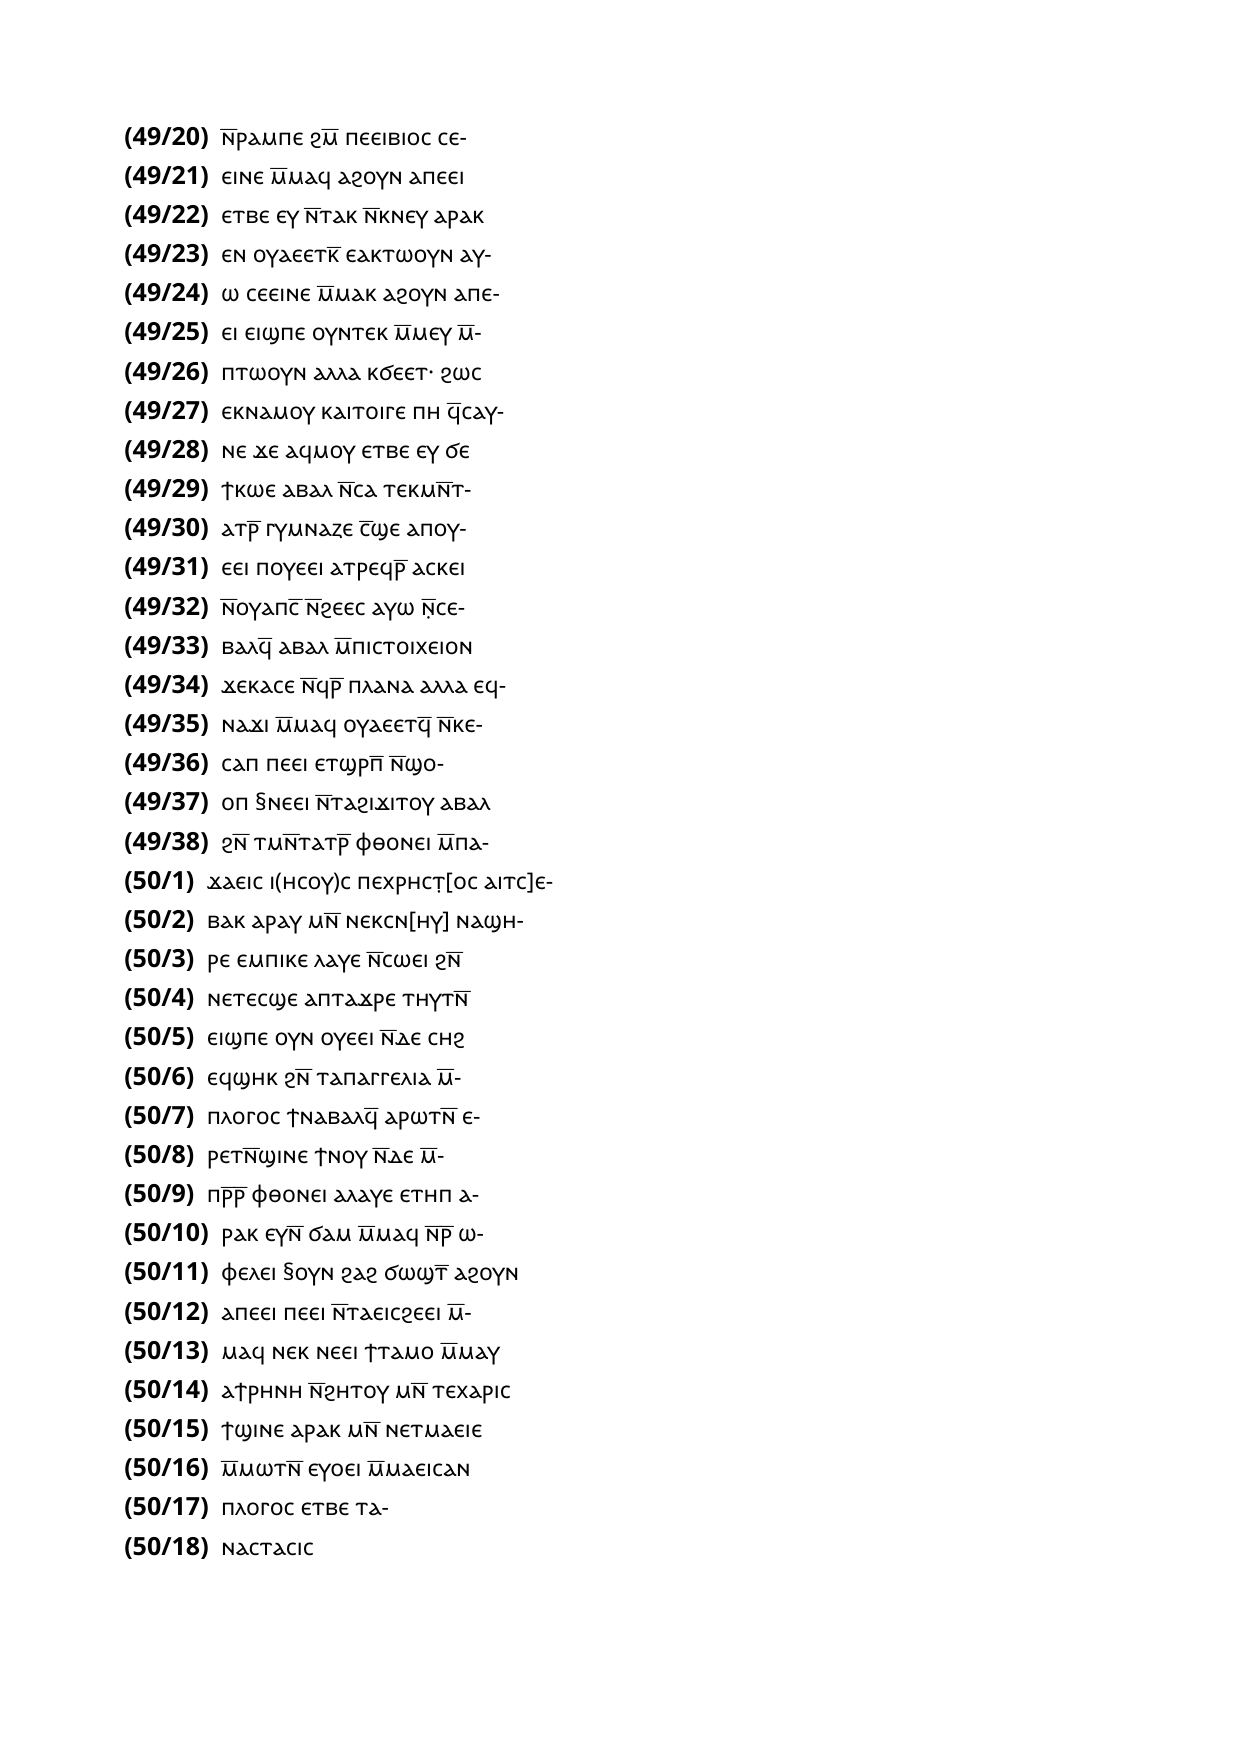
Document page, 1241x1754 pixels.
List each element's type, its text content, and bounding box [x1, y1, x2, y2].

text (43/25) §ⲟⲩⲛ ϩⲁⲉⲓⲛⲉ ⲡⲁϣⲏⲣⲉ ⲣⲏ‐ (43/26) ⲅⲓⲛⲟⲥ ⲉⲩⲱϣⲉ ⲁⲥⲃⲟ ⲁϩⲁϩ (43/27) ⲟⲩⲛⲧⲉⲩ ⲙ̅ⲙⲉⲩ ⲙ̅ⲡⲓⲥⲕⲟⲡⲟⲥ (43/28) ⲉⲩⲉⲙⲁϩⲧⲉ ⲛ̅ϩⲛ̅ⲍⲏⲧⲏⲙⲁ (43/29) ⲉⲩϣⲁⲁⲧ ⲙ̅ⲡⲉⲩⲃⲱⲗ ⲁⲩⲱ (43/30) ⲉⲩϣⲁⲛⲙⲉⲉⲧⲉ ⲁⲛⲉⲉⲓ ϣⲁⲩ‐ (43/31) ⲙⲉⲩⲉ ⲁϩⲛ̅ⲙⲛ̅ⲧⲛⲁϭ ⲛ̅ϩⲣⲏ‐ (43/32) ⲓ̈ ⲛ̅ϩⲏⲧⲟⲩ ⲛ̅ϯⲙⲉⲩⲉ ⲛ̅ⲇⲉ ⲉⲛ (43/33) ϫⲉ ⲁⲩⲁϩⲉ ⲁⲣⲉⲧⲟⲩ ⲙ̅ⲫⲟⲩⲛ ⲙ̅‐ (43/34) ⲡⲗⲟⲅⲟⲥ ⲛ̅ⲧⲙⲏⲉ ⲉⲩϣⲓⲛⲉ (43/35) ⲛ̅ϩⲟⲩⲟ ⲁⲡⲉⲩⲙ̅ⲧⲁⲛ ⲡⲉⲉⲓ (43/36) ⲛ̅ⲧⲁϩⲛ̅ϫⲓⲧϥ̅ ϩⲓⲧⲙ̅ ⲡⲛ̅ⲥⲱⲧ‐ (43/37) ⲏⲣ ⲡⲛ̅ϫⲁⲉⲓⲥ ⲡⲉⲭⲣⲏⲥⲧⲟⲥ (44/1) ⲛ̅ⲧⲁϩⲛ̅ϫⲓⲧϥ̅ ⲛ̅ⲧⲁⲣⲉⲛⲥⲟⲩ‐ (44/2) ⲱⲛ ⲧⲙⲏⲉ ⲁⲩⲱ ⲁⲛⲙ̅ⲧⲁⲛ (44/3) ⲙ̅ⲙⲁⲛ ⲁϩⲣⲏⲓ̈ ⲁϫⲱⲥ ⲁⲗⲗⲁ (44/4) ⲉⲡⲉⲓⲇⲏ ⲉⲕϣⲓⲛⲉ ⲙ̅ⲙⲁⲛ (44/5) ⲁⲡⲉⲧⲉϣϣⲉ ϩⲛ̅ ⲟⲩϩⲗⲁϭ (44/6) ⲉⲧⲃⲉ ⲧⲁⲛⲁⲥⲧⲁⲥⲓⲥ ϯⲥϩⲉ‐ (44/7) ⲉⲓ ⲛⲉⲕ ϫⲉ ⲟⲩⲁⲛⲁⲅⲕⲁⲓⲟⲛ (44/8) ⲧⲉ ⲁⲩⲱ ⲟⲩⲛ ϩⲁϩ ⲙ̅ⲙⲉⲛ ⲟ‐ (44/9) ⲉⲓ ⲛ̅ⲁⲡⲓⲥⲧⲟⲥ ⲁⲣⲁⲥ ϩⲛ̅ⲕⲟⲩ‐ (44/10) ⲉⲓ ⲛ̅ⲇⲉ ⲛⲉⲧϭⲓⲛⲉ ⲙ̅ⲙⲁⲥ (44/11) ⲉⲧⲃⲉ ⲡⲉⲉⲓ ⲙⲁⲣⲉⲡⲗⲟⲅⲟⲥ (44/12) ϣⲱⲡⲉ ⲛⲉⲛ ⲉⲧⲃⲏⲧⲥ §ⲛ̣̅‐ (44/13) ⲧ̣ⲁϩⲁⲡϫⲁⲉⲓⲥ ⲣ̅ ⲭⲣⲱ ⲛ̅ⲉϣ (44/14) ⲛ̅ϩⲉ ⲛ̅ⲛ̅ϩⲃⲏⲩⲉ ⲉϥϣⲟ‐ (44/15) ⲟⲡ ϩⲛ̅ ⲥⲁⲣⲝ ⲁⲩⲱ ⲛ̅ⲧⲁ‐ (44/16) ⲣⲉϥⲟⲩⲁⲛϩϥ̅ ⲁⲃⲁⲗ ⲉⲩϣⲏ‐ (44/17) ⲣⲉ ⲛ̅ⲛⲟⲩⲧⲉ ⲡⲉ ⲁϥϩⲙⲁϩⲉ (44/18) ϩⲛ̅ ⲡⲓⲧⲟⲡⲟⲥ ⲡⲉⲉⲓ ⲉⲧⲕϩ‐ (44/19) ⲙⲁⲥⲧ̅ ⲛ̅ϩⲏⲧϥ̅ ⲉϥϣⲉϫⲉ (44/20) ⲁⲡⲛⲟⲙⲟⲥ ⲛ̅ⲧⲫⲩⲥⲓⲥ ⲉⲉⲓϫⲟⲩ (44/21) ⲛ̅ⲇⲉ ⲙ̅ⲙⲁϥ ϫⲉ ⲡⲙⲟⲩ· ⲡϣⲏ‐ (44/22) ⲣⲉ ⲛ̅ⲇⲉ ⲙ̅ⲡⲛⲟⲩⲧⲉ ⲣⲏⲅⲓⲛⲉ (44/23) ⲛⲉⲩϣⲏⲣⲉ ⲛ̅ⲣⲱⲙⲉ ⲡⲉ ⲁⲩ‐ (44/24) ⲱ ⲛⲉϥⲉⲙⲁϩⲧⲉ ⲁⲣⲁⲩ ⲙ̅ⲡⲉ‐ (44/25) ⲥⲛⲉⲩ ⲉⲩⲛ̅ⲧⲉϥ̅ ⲙ̅ⲙⲉⲩ ⲛ̅ⲧ‐ (44/26) ⲙⲛ̅ⲧⲣⲱⲙⲉ ⲙⲛ̅ ⲧⲙⲛ̅ⲧⲛⲟⲩ‐ (44/27) ⲧⲉ ϫⲉⲕⲁⲥⲉ ⲉϥⲛⲁϫⲣⲟ ⲙ̅ⲙⲉⲛ (44/28) ⲁⲡⲙⲟⲩ ⲁⲃⲁⲗ ϩⲓⲧⲙ̅ ⲡⲧⲣϥ̅‐ (44/29) ϣⲱⲡⲉ ⲛ̅ϣⲏⲣⲉ ⲛ̅ⲛⲟⲩⲧⲉ (44/30) ϩⲓⲧⲟⲟⲧϥ̅ ⲇⲉ ⲙ̅ⲡϣⲏⲣⲉ ⲙ̅‐ (44/31) ⲡⲣⲱⲙⲉ ⲉⲣⲉⲧⲁⲡⲟⲕⲁⲧⲁⲥⲧⲁ‐ (44/32) ⲥⲓⲥ ⲛⲁϣⲱⲡⲉ ⲁϩⲟⲩⲛ ⲁⲡ‐ (44/33) ⲡⲗⲏⲣⲱⲙⲁ ⲉⲡⲉⲓⲇⲏ ⲛ̅ϣⲁ‐ (44/34) ⲣⲡ̅ ⲉϥϣⲟⲟⲡ ⲁⲃⲁⲗ ϩⲙ̅ ⲡⲥⲁ ⲛ‐ (44/35) ⲧⲡⲉ ⲛ̅ⲥⲡⲉⲣⲙⲁ ⲛ̅ⲧⲙⲏⲉ ⲉⲙ‐ (44/36) ⲡⲁⲧⲉϯⲥⲩⲥⲧⲁⲥⲓⲥ ϣⲱⲡⲉ (44/37) ϩⲛ̅ ⲧⲉⲉⲓ ⲁϩⲛ̅ⲙⲛ̅ⲧϫⲁⲉⲓⲥ ⲙⲛ̅ (44/38) ϩⲛ̅ⲙⲛ̅ⲧⲛⲟⲩⲧⲉ ϣⲱⲡⲉ ⲉⲛⲁ‐ (44/39) ϣⲱⲟⲩ §ϯⲥⲁⲩⲛⲉ ϫⲉ ⲉⲉⲓⲧⲉⲩⲟ (45/1) ⲙ̅ⲡⲃⲱⲗ ϩⲛ̅ ϩⲛ̅ϩⲃⲏⲩⲉ ⲛ̅‐ (45/2) ⲇⲩⲥⲕⲟⲗⲟⲛ ⲁⲗⲗⲁ ⲙⲛ̅ ⲗⲁⲩⲉ ⲛ̅‐ (45/3) ⲇⲩⲥⲕⲟⲗⲟⲛ ϣⲟⲟⲡ ϩⲙ̅ ⲡⲗⲟ‐ (45/4) ⲅⲟⲥ ⲛ̅ⲧⲙⲏⲉ ⲁⲗⲗⲁ ⲉⲡⲉⲓⲇⲏ {ⲉ‐ (45/5) ⲧⲣⲉ}ⲡⲃⲱⲗ ⲛ̅ⲧⲁϥⲉⲓ ⲁⲃⲁⲗ ⲁ‐ (45/6) ⲧⲙⲏⲧⲉ ⲁⲧⲙ̅ⲕⲉ ⲗⲁⲩⲉ ⲉϥϩⲏⲡ (45/7) ⲁⲗⲗⲁ ⲁⲧⲣⲉϥⲟⲩⲱⲛϩ̅ ⲁⲃⲁⲗ (45/8) ⲙ̅ⲡⲧⲏⲣϥ̅ ϩⲁⲡⲗⲱⲥ ⲉⲧⲃⲉ ⲡ‐ (45/9) ϣⲱⲡⲉ ⲡⲃⲱⲗ ⲁⲃⲁⲗ ⲙ̅ⲙⲉⲛ (45/10) ⲙ̅ⲡⲡⲉⲑⲁⲩ ⲡⲟⲩⲱⲛϩ̅ ⲇⲉ ⲁ‐ (45/11) ⲃⲁⲗ ⲙ̅ⲡⲉⲧⲥⲁⲧⲡ̅· ⲧⲉⲉⲓ ⲧⲉ (45/12) ⲧⲡⲣⲟⲃⲟⲗⲏ ⲛ̅ⲧⲙⲏⲉ ⲙⲛ̅ ⲡⲉ‐ (45/13) ⲡⲛⲉⲩⲙⲁ ⲧⲉⲭⲁⲣⲓⲥ ⲧⲁ ⲧⲙⲏ̣‐ (45/14) ⲉ ⲧⲉ §ⲡⲥⲱⲧⲏⲣ ⲁϥⲱⲙⲛ̅ⲕ ⲙ̅‐ (45/15) ⲡⲙⲟⲩ ⲛ̅ⲕⲏⲡ ⲉⲛ ⲁⲣ̅ ⲁⲧⲥⲁⲩⲛⲉ (45/16) ⲁϥⲕⲱⲉ ⲛ̅ⲅⲁⲣ ⲁϩⲣⲏⲓ̈ ⲙ̅ⲡⲕⲟ‐ (45/17) ⲥⲙⲟⲥ ⲉϣⲁϥⲧⲉⲕⲟ ⲁϥϣϥ̅ⲧ[ϥ] (45/18) ⲁϩⲟⲩⲛ ⲁⲩⲁⲓⲱⲛ ⲛ̅ⲁⲧⲧⲉⲕⲟ (45/19) ⲁⲩⲱ ⲁϥⲧⲟⲩⲛⲁⲥϥ̅ ⲉⲁϥⲱ‐ (45/20) ⲙⲛ̅ⲕ ⲙ̅ⲡⲉⲧⲟⲩⲁⲛϩ̅ ⲁⲃⲁⲗ (45/21) ⲁⲃⲁⲗ ϩⲓⲧⲟⲟⲧϥ̅· ⲙ̅ⲡⲁⲧⲛⲉⲩ (45/22) ⲁⲣⲁϥ ⲁⲩⲱ ⲁϥϯ ⲛⲉⲛ ⲛ̅‐ (45/23) ⲧⲉϩⲓⲏ ⲛ̅ⲧⲛ̅ⲙⲛ̅ⲧⲁⲧⲙⲟⲩ ⲧⲟ‐ (45/24) ⲧⲉ ϭⲉ ⲛ̅ⲑⲉ ⲛ̅ⲧⲁϩⲁⲡⲁⲡⲟⲥⲧⲟ‐ (45/25) ⲗⲟⲥ ϫⲟⲟϥ ϫⲉ ⲁⲛϣⲡ̅ ϩⲓⲥⲉ (45/26) ⲛⲙ̅ⲙⲉϥ ⲁⲩⲱ ⲁⲛⲧⲱⲱⲛ (45/27) ⲛⲙ̅ⲙⲉϥ ⲁⲩⲱ ⲁⲛⲃⲱⲕ ⲁⲧⲡⲉ (45/28) ⲛⲙ̅ⲙⲉϥ ⲉⲓϣⲡⲉ ⲧⲛ̅ϣⲟ‐ (45/29) ⲟⲡ ⲛ̅ⲇⲉ ⲉⲛⲟⲩⲁⲛϩ̅ ⲁⲃⲁⲗ ϩⲙ̅ (45/30) ⲡⲓⲕⲟⲥⲙⲟⲥ ⲉⲛⲣ̅ ⲫⲟⲣⲉⲓ ⲙ̅‐ (45/31) ⲙⲁϥ ⲉⲛϣⲟⲟⲡ ⲛ̅ⲁⲕⲧⲓⲛ (45/32) ⲙ̅ⲡⲉⲧⲙ̅ⲙⲉⲩ ⲁⲩⲱ ⲉⲩⲉ‐ (45/33) ⲙⲁϩⲧⲉ ⲙ̅ⲙⲁⲛ ⲁⲃⲁⲗ ϩⲓⲧⲟ‐ (45/34) ⲟⲧϥ̅ ϣⲁ ⲡⲛ̅ϩⲱⲧⲡ ⲉⲧⲉ ⲡⲉ‐ (45/35) ⲉⲓ ⲡⲉ ⲡⲉⲛⲙⲟⲩ ϩⲙ̅ ⲡⲉⲉⲓⲃⲓ‐ (45/36) ⲟⲥ ⲉⲩⲥⲱⲕ ⲙ̅ⲙⲁⲛ ⲁⲧⲡⲉ ⲁ‐ (45/37) ⲃⲁⲗ ϩⲓⲧⲟⲟⲧϥ̅ ⲛ̅ⲑⲉ ⲛ̅ⲛⲓⲁⲕⲧⲓⲛ (45/38) ϩⲓⲧⲙ̅ ⲡⲣⲏ ⲉⲛⲥⲉⲉⲙⲁϩⲧⲉ ⲙ̅‐ (45/39) ⲙⲁⲛ ⲉⲛ ϩⲓⲧⲛ̅ ⲗⲁⲩⲉ ⲧⲉⲉⲓ ⲧⲉ (45/40) ⲧⲁⲛⲁⲥⲧⲁⲥⲓⲥ ⲛ̅ⲡⲛⲉⲩⲙⲁ‐ (46/1) ⲧⲓⲕⲏ ⲉⲥⲱⲙⲛ̅ⲕ ⲛ̅ⲧⲯⲩⲭⲓⲕⲏ (46/2) ϩⲟⲙⲟⲓⲱⲥ ⲙⲛ̅ ⲧⲕⲉⲥⲁⲣⲕⲓⲕⲏ (46/3) §ⲉⲓϣⲡⲉ ⲟⲩⲛ ⲟⲩⲉⲉⲓ ⲛ̅ⲇⲉ ⲉⲙϥ̅‐ (46/4) ⲡⲓⲥⲧⲉⲩⲉ ⲉⲛ ⲙⲛ̅ⲧⲉϥ ⲙ̅ⲙⲉⲩ ⲙ̅‐ (46/5) ⲡⲣ̅ ⲡⲉⲓⲑⲉ· ⲡⲧⲟⲡⲟⲥ ⲅⲁⲣ ⲛ̅ⲧⲡⲓ‐ (46/6) ⲥⲧⲓⲥ ⲡⲉ ⲡⲁϣⲏⲣⲉ ⲁⲩⲱ ⲡⲁ ⲡⲣ̣̅ (46/7) ⲡⲉⲓⲑⲉ ⲉⲛ ⲡⲉ ⲡⲉⲧⲙⲁⲁⲩⲧ ⲛⲁ‐ (46/8) ⲧⲱⲱⲛ ⲁⲩⲱ ⲟⲩⲛ ⲡⲉⲧⲣ̅ ⲡⲓⲥⲧⲉⲩ‐ (46/9) ⲉ ϩⲛ̅ ⲛ̅ⲫⲓⲗⲟⲥⲟⲫⲟⲥ ⲉⲧⲛ̅ⲛⲓⲙⲁ (46/10) ⲁⲗⲗⲁ ϥ̅ⲛⲁⲧⲱⲱⲛ ⲁⲩⲱ ⲡⲫⲓⲗⲟ‐ (46/11) ⲥⲟⲫⲟⲥ ⲉⲧⲛ̅ⲛⲓⲙⲁ ⲙ̅ⲡⲱⲣ ⲁⲧⲣⲉϥ‐ (46/12) ⲡⲓⲥⲧⲉⲩⲉ ⲟⲩⲣⲉϥⲕⲧⲟ ⲙ̅ⲙⲁϥ ⲟⲩ‐ (46/13) [ⲁ]ⲉ̣ⲉⲧϥ̅ ⲁⲩⲱ ⲉⲧⲃⲉ ⲧⲛ̅ⲡⲓⲥⲧⲓⲥ (46/14) [ⲁ]ϩⲛ̅ⲥⲟⲩⲛ̅ ⲡϣⲏⲣⲉ ⲛ̅ⲅⲁⲣ ⲙ̅‐ (46/15) ⲡⲣⲱⲙⲉ ⲁⲩⲱ ⲁϩⲛ̅ⲡⲓⲥⲧⲉⲩⲉ (46/16) ϫⲉ ⲁϥⲧⲱⲟⲩⲛ ⲁⲃⲁⲗ ϩⲛ̅ ⲛⲉⲧ‐ (46/17) ⲙⲁⲟⲩⲧ ⲁⲩⲱ ⲡⲉⲉⲓ ⲡⲉⲧⲛ̅ϫⲟⲩ (46/18) ⲙ̅ⲙⲁϥ ϫⲉ ⲁϥϣⲱⲡⲉ ⲛ̅ⲃⲱⲗ (46/19) ⲁⲃⲁⲗ ⲙ̅ⲡⲙⲟⲩ ϩⲱⲥ ⲟⲩⲛⲁϭ (46/20) ⲡⲉ →ⲡ←ⲉⲧⲟⲩⲣ̅ ⲡⲓⲥⲧⲉⲩⲉ ⲁⲣⲁϥ̅ ϩⲛ̅‐ (46/21) ⲛⲁⲧ ⲛⲉ ⲛⲉⲧⲣ̅ ⲡⲓⲥⲧⲉⲩⲉ §ⲛ̅ϥⲛⲁ‐ (46/22) ⲧⲉⲕⲟ ⲉⲛ ⲛ̅ϭⲓ ⲡⲙⲉⲩⲉ ⲛ̅ⲛⲉ‐ (46/23) ⲧⲟⲩⲁϫ ⲛ̅ϥⲛⲁⲧⲉⲕⲟ ⲉⲛ ⲛ̅ϭⲓ (46/24) ⲡⲛⲟⲩⲥ ⲛ̅ⲛⲉⲧⲁϩⲥⲟⲩⲱⲱⲛϥ̅ (46/25) ⲉⲧⲃⲉ ⲡⲉⲉⲓ ⲧⲛ̅ⲥⲁⲧⲡ ⲁϩⲟⲩⲛ (46/26) ⲁⲡⲟⲩϫⲉⲉⲓ ⲙⲛ̅ ⲡⲥⲱⲧⲉ ⲉ‐ (46/27) ⲁϩⲟⲩⲧⲁϣⲛ̅ ϫⲓⲛ ⲛ̅ϣⲁⲣⲡ̅ (46/28) ⲁⲧⲣ̅ⲛⲧⲙ̅·ϩⲁⲉⲓⲉ ϩⲛ̅ ⲧⲙⲛ̅ⲧ‐ (46/29) ⲁⲑⲏⲧ ⲛ̅ⲛⲉⲧⲟⲉⲓ ⲛ̅ⲁⲧⲥⲁⲩⲛⲉ (46/30) ⲁⲗⲗⲁ ⲉⲛⲁⲉⲓ ⲁϩⲟⲩⲛ ⲁⲧⲙⲛ̅ⲧ‐ (46/31) ⲣⲙ̣̅〈ⲛ〉ϩⲏⲧ ⲛ̅ⲛⲉⲧⲁϩⲥⲟⲩⲱⲛ ⲧ‐ (46/32) ⲙⲏⲉ ⲧⲙⲏⲉ ϭⲉ ⲉⲧⲟⲩⲣⲁⲉⲓⲥ ⲁ‐ (46/33) ⲣⲁⲥ ⲙⲛ̅ ϣϭⲁⲙ ⲛ̅ⲕⲁⲁⲥ ⲁ‐ (46/34) ⲃⲁⲗ ⲟⲩⲧⲉ ⲛⲉⲥϣⲱⲡⲉ ⲟⲩ‐ (46/35) ϫⲱⲣⲉ ⲡⲉ 〈ⲡ〉ⲥⲩⲥⲧⲏⲙⲁ ⲙ̅ⲡ‐ (46/36) ⲡⲗⲏⲣⲱⲙⲁ ⲟⲩⲕⲟⲩⲉⲓ ⲡⲉ ⲡⲉⲛ‐ (46/37) ⲧⲁϩⲃⲱⲗ ⲁⲃⲁⲗ ⲁϥϣⲱⲡⲉ (46/38) ⲙ̅ⲕⲟⲥⲙⲟⲥ ⲡⲧⲏⲣϥ̅ ⲛ̅ⲇⲉ ⲡⲉ (46/39) ⲡⲉⲧⲟⲩⲉⲙⲁϩⲧⲉ ⲙ̅ⲙⲁϥ ⲙ̣ⲡ̣ⲉ̣ϥ‐ (47/1) ϣⲱⲡⲉ ⲛⲉϥϣⲟⲟⲡ ⲡⲉ ϩⲱⲥ‐ (47/2) ⲧⲉ ⲙ̅ⲡⲱⲣ ⲁⲣ̅ ⲇⲓⲥⲧⲁⲍⲉ ⲉⲧⲃⲉ (47/3) ⲧⲁⲛⲁⲥⲧⲁⲥⲓⲥ ⲡⲁϣⲏⲣⲉ ⲣⲏⲅⲓⲛⲉ (47/4) ⲉⲓϣⲡⲉ ⲛⲉⲕϣⲟⲟⲡ ⲛ̅ⲅⲁⲣ ⲉⲛ (47/5) ϩⲛ̅ ⲥⲁⲣⲝ ⲁⲕϫⲓ ⲥⲁⲣⲝ ⲛ̅ⲧⲁⲣⲉⲕ‐ (47/6) ⲉⲓ ⲁϩⲟⲩⲛ ⲁⲡⲓⲕⲟⲥⲙⲟⲥ ⲉⲧⲃⲉ (47/7) ⲉⲩ ⲛ̅ⲕⲛⲁϫⲓ ⲉⲛ ⲛ̅ⲧⲥⲁⲣⲝ ⲉⲕϣⲁⲛ‐ (47/8) ⲃⲱⲕ ⲁϩⲣⲏⲓ̈ ⲁϩⲟⲩⲛ ⲁⲡⲁⲓⲱⲛ (47/9) ⲡⲉⲧⲥⲁⲧⲡ̅ ⲁⲧⲥⲁⲣⲝ ⲡⲉⲧϣⲟ‐ (47/10) ⲟⲡ ⲛⲉⲥ ⲛ̅ⲁⲓⲧⲓⲟⲥ ⲙ̅ⲡⲱⲱⲛϩ̅ (47/11) ⲡⲉⲧϣⲱⲡⲉ ⲉⲧⲃⲏⲧⲕ̅ ⲙⲏ ⲙ̅‐ (47/12) ⲡⲱⲕ ⲉⲛ ⲡⲉ ⲡⲉⲧⲉ ⲡⲱⲕ ⲡⲉ (47/13) ⲙⲏ ⲛ̅ϥϣⲟⲟⲡ ⲉⲛ ⲛⲙ̅ⲙⲉⲕ̣ (47/14) ⲁⲗⲗⲁ ⲉⲕⲛ̅ⲛⲓⲙⲁ ⲉⲩ ⲡⲉ ⲉⲧⲕ‐ (47/15) ϣⲁⲁⲧ ⲙ̅ⲙⲁϥ ⲡⲉⲉⲓ ⲡⲉ ⲛ̅ⲧⲁ‐ (47/16) ⲕⲣ̅ ⲥⲡⲟⲩⲇⲁⲍⲉ ⲁⲥⲃⲟ ⲁⲣⲁϥ (47/17) §ⲡⲭⲟⲣⲓⲟⲛ ⲙ̅ⲡⲥⲱⲙⲁ ⲉⲧⲉ ⲡⲉ‐ (47/18) ⲉⲓ ⲡⲉ ⲧⲙⲛ̅ⲧϩⲗ̅ⲗⲟ ⲁⲩⲱ· ⲕ‐ (47/19) ϣⲟⲟⲡ ⲛ̅ⲧⲉⲕⲟ ⲟⲩⲛⲧⲉⲕ ⲙ̅‐ (47/20) ⲙⲉⲩ ⲛ̅ⲧⲁⲡⲟⲩⲥⲓⲁ ⲛ̅ⲟⲩϩⲏⲩ (47/21) ⲛ̅ⲕⲛⲁϯ ⲛ̅ⲅⲁⲣ ⲉⲛ ⲙ̅ⲡⲉⲧ‐ (47/22) ⲥⲁⲧⲡ ⲉⲕϣⲁⲛⲃⲱⲕ· ⲡⲉⲑⲁⲩ (47/23) ⲟⲩⲛⲧⲉϥ ⲙ̅ⲙⲉⲩ ⲙ̅ⲡϭⲱϫⲃ̅ (47/24) ⲁⲗⲗⲁ ⲟⲩⲛ̅ ϩⲙⲁⲧ ⲁⲣⲁϥ §ⲙⲛ̅ ⲗⲁ‐ (47/25) ⲁⲩⲉ ϭⲉ ⲥⲱⲧ ⲙ̅ⲙⲁⲛ ⲁⲃⲁⲗ (47/26) ⲛ̅ⲛⲓⲙⲁ ⲁⲗⲗⲁ ⲡⲧⲏⲣϥ̅ ⲉⲧⲉ ⲁ‐ (47/27) ⲛⲁⲛ ⲡⲉ ⲧⲛ̅ⲟⲩⲁϫ ⲁϩⲛ̅ϫⲓ (47/28) ⲙ̅ⲡⲟⲩϫⲉⲉⲓ ϫⲓⲛⲣ ⲁⲣⲏϫϥ̅ (47/29) ϩⲁ ⲑⲁⲏ ⲙⲁⲣⲛ̅ⲙⲉⲩⲉ ⲛϯϩⲉ‐ (47/30) ⲉⲥ ⲙⲁⲣⲛ̅ϫⲓ ⲛ̅ϯϩⲉⲉⲥ̣ §ⲁⲗⲗⲁ (47/31) ⲟⲩⲛ̅ ϩⲁⲉⲓⲛⲉ ⲟⲩⲱϣⲉ ⲁⲙ̣‐ (47/32) ⲙⲉ ⲛ̅ⲁϩⲣⲉ ⲡϣⲓⲛⲉ ⲉⲧⲃⲉ (47/33) ⲛⲉⲧⲟⲩϣⲓⲛⲉ ⲉⲧⲃⲏⲧⲟⲩ ⲉⲓϣ‐ (47/34) ⲡⲉ ⲡⲉⲧⲟⲩⲁϫ ⲉϥϣⲁⲛⲕⲱ‐ (47/35) ⲉ ⲛ̅ⲥⲱϥ ⲙ̅ⲡⲉϥⲥⲱⲙⲁ →ⲉ←ϥ̅ⲛⲁ‐ (47/36) ⲟⲩϫⲉⲉⲓ ⲛ̅ⲧⲟⲩⲛⲟⲩ ⲙ̅ⲡⲣ̅ⲧⲣⲉ‐ (47/37) ⲗⲁⲩⲉ ⲣ̅ ⲇⲓⲥⲧⲁⲍⲉ ⲉⲧⲃⲉ ⲡⲉⲉⲓ (47/38) ⲛ̅ⲛⲉⲥ ⲛ̅ϩⲉ ϭⲉ ⲛ̅ⲙⲉⲗⲟⲥ ⲉⲧⲟⲩ‐ (47/39) ⲁⲁⲛϩ̅ ⲁⲃⲁⲗ ⲉⲧⲙⲁⲟⲩⲧ ⲛ̅ⲥⲉ‐ (48/1) ⲛⲁⲟⲩϫⲉⲉⲓ ⲉⲛ ϫⲉ ⲛ̅ⲙⲉⲗ̣[ⲟ]ⲥ̣ ⲉ‐ (48/2) ⲧⲁⲁⲛϩ̅ ⲉⲧϣⲟⲟⲡ ⲛ̅ϩⲣⲏⲓ̈ ⲛ̅‐ (48/3) ϩⲏⲧⲟⲩ ⲛⲉⲩⲛⲁⲧⲱⲟⲩⲛ ⲡⲉ· §ⲉⲩ (48/4) ϭⲉ ⲧⲉ ⲧⲁⲛⲁⲥⲧⲁⲥⲓⲥ ⲡϭⲱⲗⲡ̅ (48/5) ⲁⲃⲁⲗ ⲡⲉ ⲛ̅ⲟⲩⲁⲉⲓϣ ⲛⲓⲙ ⲛ̅‐ (48/6) ⲛⲉⲧⲁϩⲧⲱⲟⲩⲛ ⲉⲓϣⲡⲉ ⲁⲕⲣ̅ (48/7) ⲡⲙⲉⲩⲉ ⲛ̅ⲅⲁⲣ ⲉⲕⲱϣ ϩⲙ̅ ⲡⲉⲩ‐ (48/8) ⲁⲅⲅⲉⲗⲓⲟⲛ ϫⲉ ⲁϩⲏⲗⲉⲓⲁⲥ ⲟⲩ‐ (48/9) ⲱⲛϩ̅ ⲁⲃⲁⲗ ⲁⲩⲱ ⲙⲱⲩⲥⲏⲥ (48/10) ⲛⲙ̅ⲙⲉϥ ⲙ̅ⲡⲱⲣ ⲁⲙⲉⲩⲉ ⲁⲧⲁ‐ (48/11) ⲛⲁⲥⲧⲁⲥⲓⲥ ϫⲉ ⲟⲩⲫⲁⲛⲧⲁⲥⲓⲁ (48/12) ⲧⲉ ⲟⲩⲫⲁⲛⲧⲁⲥⲓⲁ ⲉⲛ ⲧⲉ ⲁⲗⲗⲁ (48/13) [ⲟ]ⲩ̣ⲙⲏⲉ ⲧⲉ ⲛ̅ϩⲟⲩⲟ ⲛ̅ⲇⲉ ⲟⲩ‐ (48/14) ⲡ̣ⲉⲧⲉⲥϣⲉ ⲡⲉ ⲁϫⲟⲟⲥ ϫⲉ ⲟⲩ‐ (48/15) ⲫⲁⲛⲧⲁⲥⲓⲁ ⲡⲉ ⲡⲕⲟⲥⲙⲟⲥ (48/16) ⲛ̅ϩⲟⲩⲟ ⲁⲧⲁⲛⲁⲥⲧⲁⲥⲓⲥ ⲧⲉⲉⲓ (48/17) ⲉⲛⲧⲁⲥϣⲱⲡⲉ ⲁⲃⲁⲗ ϩⲓⲧⲟ‐ (48/18) ⲟⲧϥ̅ ⲙ̅ⲡⲉⲛϫⲁⲉⲓⲥ ⲡⲥⲱ‐ (48/19) ⲧ̣ⲏⲣ ⲓⲏ(ⲥⲟⲩ)ⲥ ⲡⲉⲭⲣⲏⲥⲧⲟⲥ §ⲉⲧ‐ (48/20) ⲃⲉ ⲉⲩ ⲛ̅ⲇⲉ ⲉⲉⲓⲧⲁⲙⲟ ⲙ̅‐ (48/21) ⲙⲁⲕ ⲛ̅ⲧⲉⲩⲛⲟⲩ ⲛⲉⲧⲁ‐ (48/22) ⲁⲛϩ̅ ⲥⲉⲛⲁⲙⲟⲩ ⲡⲱⲥ (48/23) ⲉⲩⲁⲛϩ̅ ϩⲛ̅ ⲟⲩⲫⲁⲛⲧⲁ‐ (48/24) ⲥⲓⲁ ⲛ̅ⲣⲙ̅ⲁⲁⲉⲓ ⲁⲩⲣ̅ ϩⲏ‐ (48/25) ⲕⲉ ⲁⲩⲱ ⲛⲛ̅ⲣⲁⲉⲓ ⲁⲩϣⲣ̅‐ (48/26) ϣⲱⲣⲟⲩ ⲡⲧⲏⲣϥ̅ ϣⲁⲣⲉⲃ‐ (48/27) ϣⲃ̅ⲉⲓⲉ ⲟⲩⲫⲁⲛⲧⲁⲥⲓⲁ (48/28) ⲡⲉ ⲡⲕⲟⲥⲙⲟⲥ ϫⲉⲕⲁⲥⲉ (48/29) ϭⲉ ⲛⲓⲣ̅ ⲕⲁⲧⲁⲗⲁⲗⲉⲓ ⲥⲁ ⲛ‐ (48/30) ϩⲃⲏⲩⲉ ⲁⲡⲉϩⲟⲩⲟ §ⲁⲗⲗⲁ (48/31) ⲧⲁⲛⲁⲥⲧⲁⲥⲓⲥ ⲙⲛ̅ⲧⲉⲥ ⲙ̅ⲙⲉⲩ (48/32) ⲙ̅ⲡⲓⲥⲙⲁⲧ ⲛ̅ϯⲙⲓⲛⲉ ϫⲉ (48/33) ⲧⲙⲏⲉ ⲧⲉ ⲡⲉ ⲡⲉⲧⲁϩⲉ ⲁⲣⲉⲧϥ̅ (48/34) ⲁⲩⲱ ⲡⲟⲩⲱⲛϩ̅ ⲁⲃⲁⲗ ⲙ̅ⲡⲉ‐ (48/35) ⲧϣⲟⲟⲡ ⲡⲉ ⲁⲩⲱ ⲡϣⲃ̅ⲉⲓ‐ (48/36) ⲉ ⲡⲉ ⲛ̅ⲛ̅ϩⲃⲏⲩⲉ ⲁⲩⲱ ⲟⲩ‐ (48/37) ⲙⲉⲧⲁⲃⲟⲗⲏ ⲁϩⲟⲩⲛ ⲁⲩⲙⲛ̅ⲧ‐ (48/38) ⲃⲣ̅ⲣⲉ ⲧⲙⲛ̅ⲧⲁⲧⲧⲉⲕⲟ ⲛ̅ⲅⲁⲣ (49/1) [ⲥϩⲉϯⲉ] ⟦ⲁϩⲣⲏⲓ⟧ ⲁⲡⲓⲧⲛ̅ ⲁⲭⲙ̅ (49/2) ⲡⲧ̣ⲉ̣ⲕ̣ⲟ ⲁⲩⲱ ⲡⲟⲩⲁⲉⲓⲛ ϥϩⲉ‐ (49/3) ϯⲉ ⲁⲡⲓⲧⲛ̅ ⲁϫⲙ̅ ⲡⲕⲉⲕⲉⲓ ⲉϥ‐ (49/4) ⲱⲙⲛ̅ⲕ ⲙ̅ⲙⲁϥ ⲁⲩⲱ ⲡⲡⲗⲏ‐ (49/5) ⲣⲱⲙⲁ ϥ̅ϫⲱⲕ ⲁⲃⲁⲗ ⲙ̅ⲡⲉϣ‐ (49/6) ⲧⲁ ⲛⲉⲉⲓ ⲛⲉ ⲛ̅ⲥⲩⲙⲃⲟⲗⲟⲛ ⲙⲛ̅ (49/7) ⲛ̅ⲧⲁⲛⲧⲛ̅ ⲛ̅ⲧⲁⲛⲁⲥⲧⲁⲥⲓⲥ· (49/8) ⲛ̅ⲧⲁϥ ⲡⲉ ⲉⲧⲧⲁⲙⲓⲟ ⲙ̅ⲡⲡⲉ‐ (49/9) ⲧⲛⲁⲛⲟⲩϥ̅ §ϩⲱⲥⲧⲉ ⲙ̅ⲡⲱⲣ ⲁ‐ (49/10) ⲣ̅ ⲛⲟⲉⲓ ⲙⲉⲣⲓⲕⲱⲥ ⲱ ⲣⲏⲅⲓ‐ (49/11) ⲛⲉ ⲟⲩⲧⲉ ⲙ̅ⲡⲣ̅ⲣ̅ ⲡⲟⲗⲓⲧⲉⲩⲉ‐ (49/12) ⲥⲑⲁⲓ ⲕⲁⲧⲁ ⲧⲉⲉⲓⲥⲁⲣⲝ ⲉⲧⲃⲉ (49/13) ⲧⲙⲛ̅ⲧⲟⲩⲉⲉⲓ ⲁⲗⲗⲁ ⲁⲙⲟⲩ ⲁ‐ (49/14) ⲃⲁⲗ ϩⲛ̅ ⲛ̅ⲙⲉⲣⲓⲥⲙⲟⲥ ⲙⲛ̅ ⲛ̅‐ (49/15) ⲙⲣ̅ⲣⲉ ⲁⲩⲱ ⲏⲇⲏ ⲟⲩⲛⲧⲉⲕ ⲙ̅‐ (49/16) ⲙⲉⲩ ⲛ̅ⲧⲁⲛⲁⲥⲧⲁⲥⲓⲥ ⲉⲓϣ‐ (49/17) ⲡⲉ ⲡⲉⲧⲛⲁⲙⲟⲩ ⲛ̅ⲅⲁⲣ ϥ̅ⲥⲁⲩ‐ (49/18) ⲛⲉ ⲁⲣⲁϥ ⲟⲩⲁⲉⲉⲧϥ̅ ϫⲉ ⲉϥ‐ (49/19) ⲛⲁⲙⲟⲩ ⲕⲁⲛ ⲉϥϣⲁⲛⲣ̅ ϩⲁϩ (49/20) ⲛ̅ⲣⲁⲙⲡⲉ ϩⲙ̅ ⲡⲉⲉⲓⲃⲓⲟⲥ ⲥⲉ‐ (49/21) ⲉⲓⲛⲉ ⲙ̅ⲙⲁϥ ⲁϩⲟⲩⲛ ⲁⲡⲉⲉⲓ (49/22) ⲉⲧⲃⲉ ⲉⲩ ⲛ̅ⲧⲁⲕ ⲛ̅ⲕⲛⲉⲩ ⲁⲣⲁⲕ (49/23) ⲉⲛ ⲟⲩⲁⲉⲉⲧⲕ̅ ⲉⲁⲕⲧⲱⲟⲩⲛ ⲁⲩ‐ (49/24) ⲱ ⲥⲉⲉⲓⲛⲉ ⲙ̅ⲙⲁⲕ ⲁϩⲟⲩⲛ ⲁⲡⲉ‐ (49/25) ⲉⲓ ⲉⲓϣⲡⲉ ⲟⲩⲛⲧⲉⲕ ⲙ̅ⲙⲉⲩ ⲙ̅‐ (49/26) ⲡⲧⲱⲟⲩⲛ ⲁⲗⲗⲁ ⲕϭⲉⲉⲧ· ϩⲱⲥ (49/27) ⲉⲕⲛⲁⲙⲟⲩ ⲕⲁⲓⲧⲟⲓⲅⲉ ⲡⲏ ϥ̅ⲥⲁⲩ‐ (49/28) ⲛⲉ ϫⲉ ⲁϥⲙⲟⲩ ⲉⲧⲃⲉ ⲉⲩ ϭⲉ (49/29) ϯⲕⲱⲉ ⲁⲃⲁⲗ ⲛ̅ⲥⲁ ⲧⲉⲕⲙⲛ̅ⲧ‐ (49/30) ⲁⲧⲣ̅ ⲅⲩⲙⲛⲁⲍⲉ ⲥ̅ϣⲉ ⲁⲡⲟⲩ‐ (49/31) ⲉⲉⲓ ⲡⲟⲩⲉⲉⲓ ⲁⲧⲣⲉϥⲣ̅ ⲁⲥⲕⲉⲓ (49/32) ⲛ̅ⲟⲩⲁⲡⲥ̅ ⲛ̅ϩⲉⲉⲥ ⲁⲩⲱ ⲛ̣̅ⲥⲉ‐ (49/33) ⲃⲁⲗϥ̅ ⲁⲃⲁⲗ ⲙ̅ⲡⲓⲥⲧⲟⲓⲭⲉⲓⲟⲛ (49/34) ϫⲉⲕⲁⲥⲉ ⲛ̅ϥⲣ̅ ⲡⲗⲁⲛⲁ ⲁⲗⲗⲁ ⲉϥ‐ (49/35) ⲛⲁϫⲓ ⲙ̅ⲙⲁϥ ⲟⲩⲁⲉⲉⲧϥ̅ ⲛ̅ⲕⲉ‐ (49/36) ⲥⲁⲡ ⲡⲉⲉⲓ ⲉⲧϣⲣⲡ̅ ⲛ̅ϣⲟ‐ (49/37) ⲟⲡ §ⲛⲉⲉⲓ ⲛ̅ⲧⲁϩⲓϫⲓⲧⲟⲩ ⲁⲃⲁⲗ (49/38) ϩⲛ̅ ⲧⲙⲛ̅ⲧⲁⲧⲣ̅ ⲫⲑⲟⲛⲉⲓ ⲙ̅ⲡⲁ‐ (50/1) ϫⲁⲉⲓⲥ ⲓ(ⲏⲥⲟⲩ)ⲥ ⲡⲉⲭⲣⲏⲥⲧ̣[ⲟⲥ ⲁⲓⲧⲥ]ⲉ‐ (50/2) ⲃⲁⲕ ⲁⲣⲁⲩ ⲙⲛ̅ ⲛⲉⲕⲥⲛ[ⲏⲩ] ⲛⲁϣⲏ‐ (50/3) ⲣⲉ ⲉⲙⲡⲓⲕⲉ ⲗⲁⲩⲉ ⲛ̅ⲥⲱⲉⲓ ϩⲛ̅ (50/4) ⲛⲉⲧⲉⲥϣⲉ ⲁⲡⲧⲁϫⲣⲉ ⲧⲏⲩⲧⲛ̅ (50/5) ⲉⲓϣⲡⲉ ⲟⲩⲛ ⲟⲩⲉⲉⲓ ⲛ̅ⲇⲉ ⲥⲏϩ (50/6) ⲉϥϣⲏⲕ ϩⲛ̅ ⲧⲁⲡⲁⲅⲅⲉⲗⲓⲁ ⲙ̅‐ (50/7) ⲡⲗⲟⲅⲟⲥ ϯⲛⲁⲃⲁⲗϥ̅ ⲁⲣⲱⲧⲛ̅ ⲉ‐ (50/8) ⲣⲉⲧⲛ̅ϣⲓⲛⲉ ϯⲛⲟⲩ ⲛ̅ⲇⲉ ⲙ̅‐ (50/9) ⲡⲣ̅ⲣ̅ ⲫⲑⲟⲛⲉⲓ ⲁⲗⲁⲩⲉ ⲉⲧⲏⲡ ⲁ‐ (50/10) ⲣⲁⲕ ⲉⲩⲛ̅ ϭⲁⲙ ⲙ̅ⲙⲁϥ ⲛ̅ⲣ̅ ⲱ‐ (50/11) ⲫⲉⲗⲉⲓ §ⲟⲩⲛ ϩⲁϩ ϭⲱϣⲧ̅ ⲁϩⲟⲩⲛ (50/12) ⲁⲡⲉⲉⲓ ⲡⲉⲉⲓ ⲛ̅ⲧⲁⲉⲓⲥϩⲉⲉⲓ ⲙ̅‐ (50/13) ⲙⲁϥ ⲛⲉⲕ ⲛⲉⲉⲓ ϯⲧⲁⲙⲟ ⲙ̅ⲙⲁⲩ (50/14) ⲁϯⲣⲏⲛⲏ ⲛ̅ϩⲏⲧⲟⲩ ⲙⲛ̅ ⲧⲉⲭⲁⲣⲓⲥ (50/15) ϯϣⲓⲛⲉ ⲁⲣⲁⲕ ⲙⲛ̅ ⲛⲉⲧⲙⲁⲉⲓⲉ (50/16) ⲙ̅ⲙⲱⲧⲛ̅ ⲉⲩⲟⲉⲓ ⲙ̅ⲙⲁⲉⲓⲥⲁⲛ (50/17) ⲡⲗⲟⲅⲟⲥ ⲉⲧⲃⲉ ⲧⲁ‐ (50/18) ⲛⲁⲥⲧⲁⲥⲓⲥ [118, 118, 1122, 1562]
